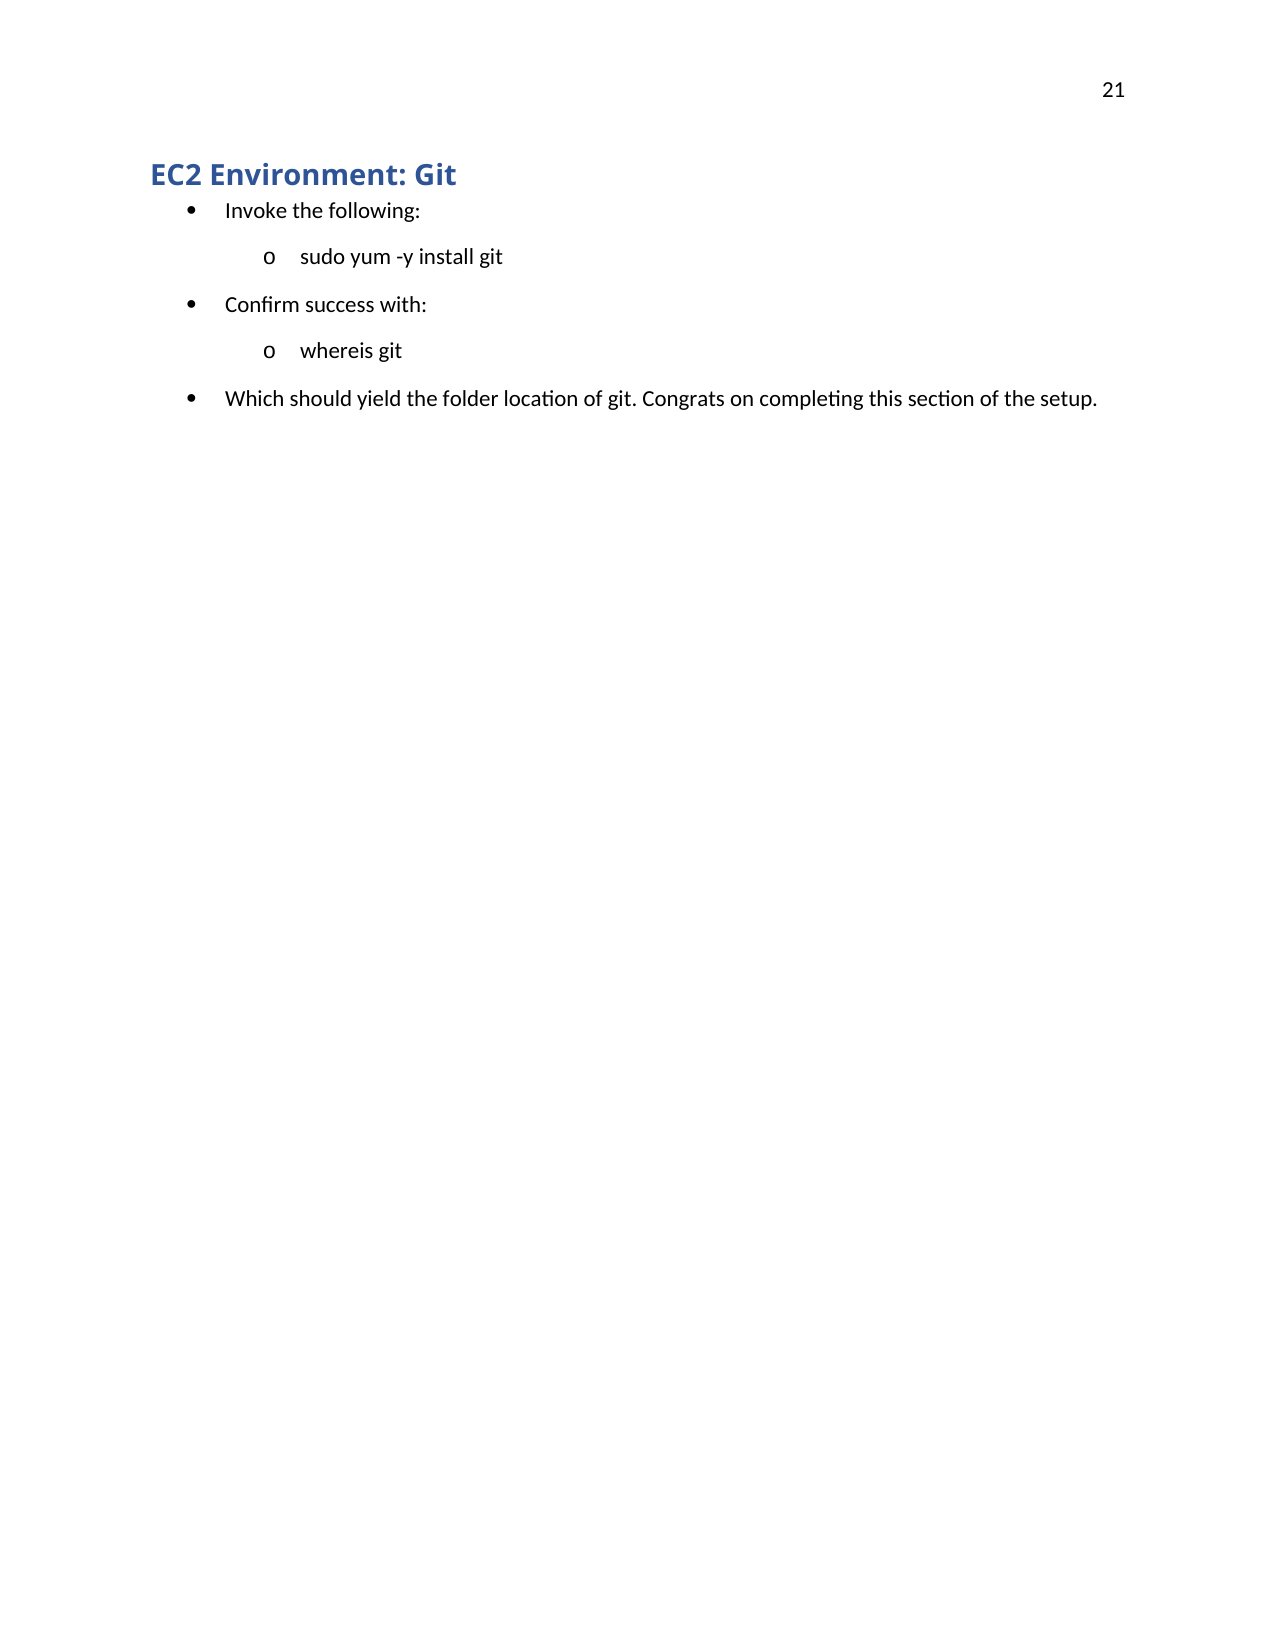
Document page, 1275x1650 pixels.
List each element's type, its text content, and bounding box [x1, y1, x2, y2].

list Which should yield the folder location of git. Congrats on completing this section of the setup. [187, 384, 1125, 412]
list sudo yum -y install git [262, 242, 1125, 272]
subtitle EC2 Environment: Git [150, 154, 1125, 194]
list whereis git [262, 336, 1125, 366]
list Invoke the following: [187, 196, 1125, 224]
list Confirm success with: [187, 290, 1125, 318]
